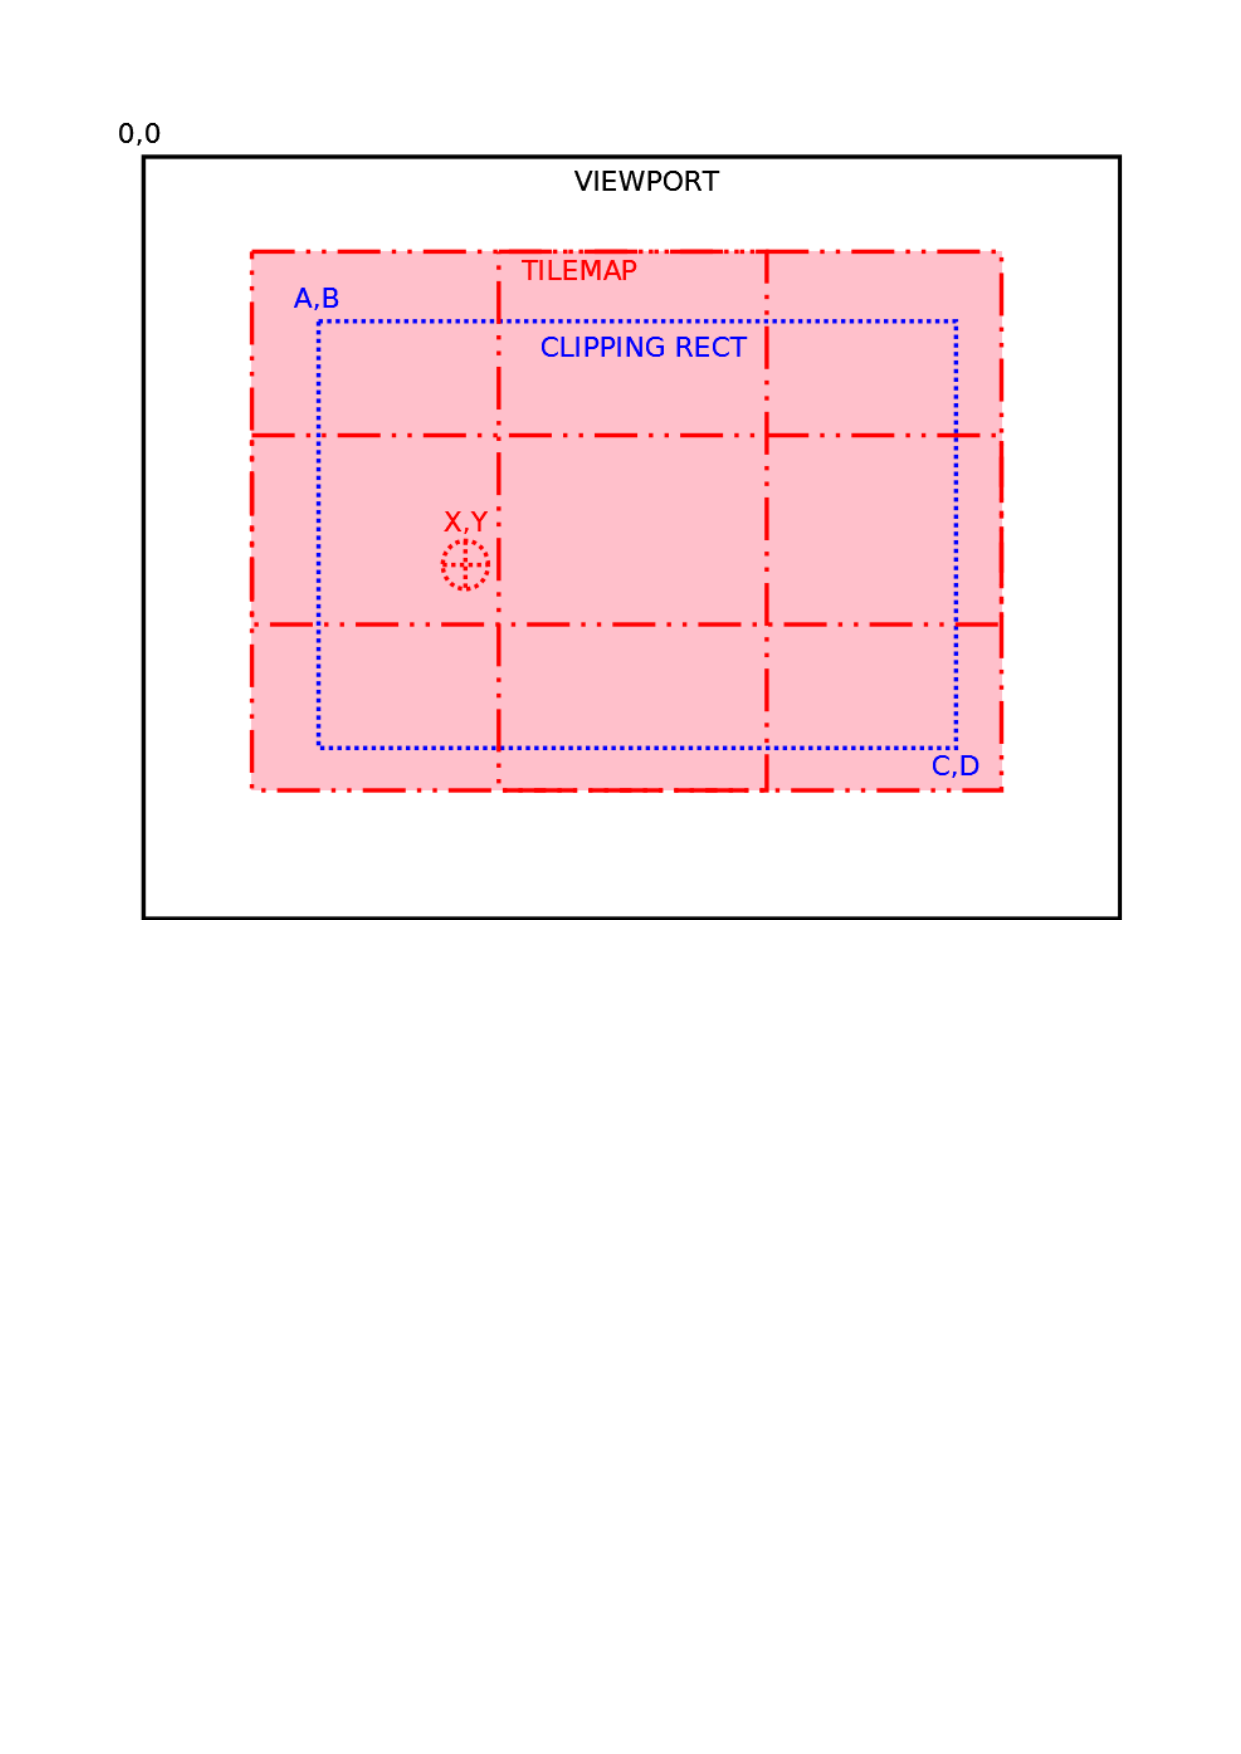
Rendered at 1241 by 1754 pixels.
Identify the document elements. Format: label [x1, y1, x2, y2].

picture [118, 118, 1123, 920]
